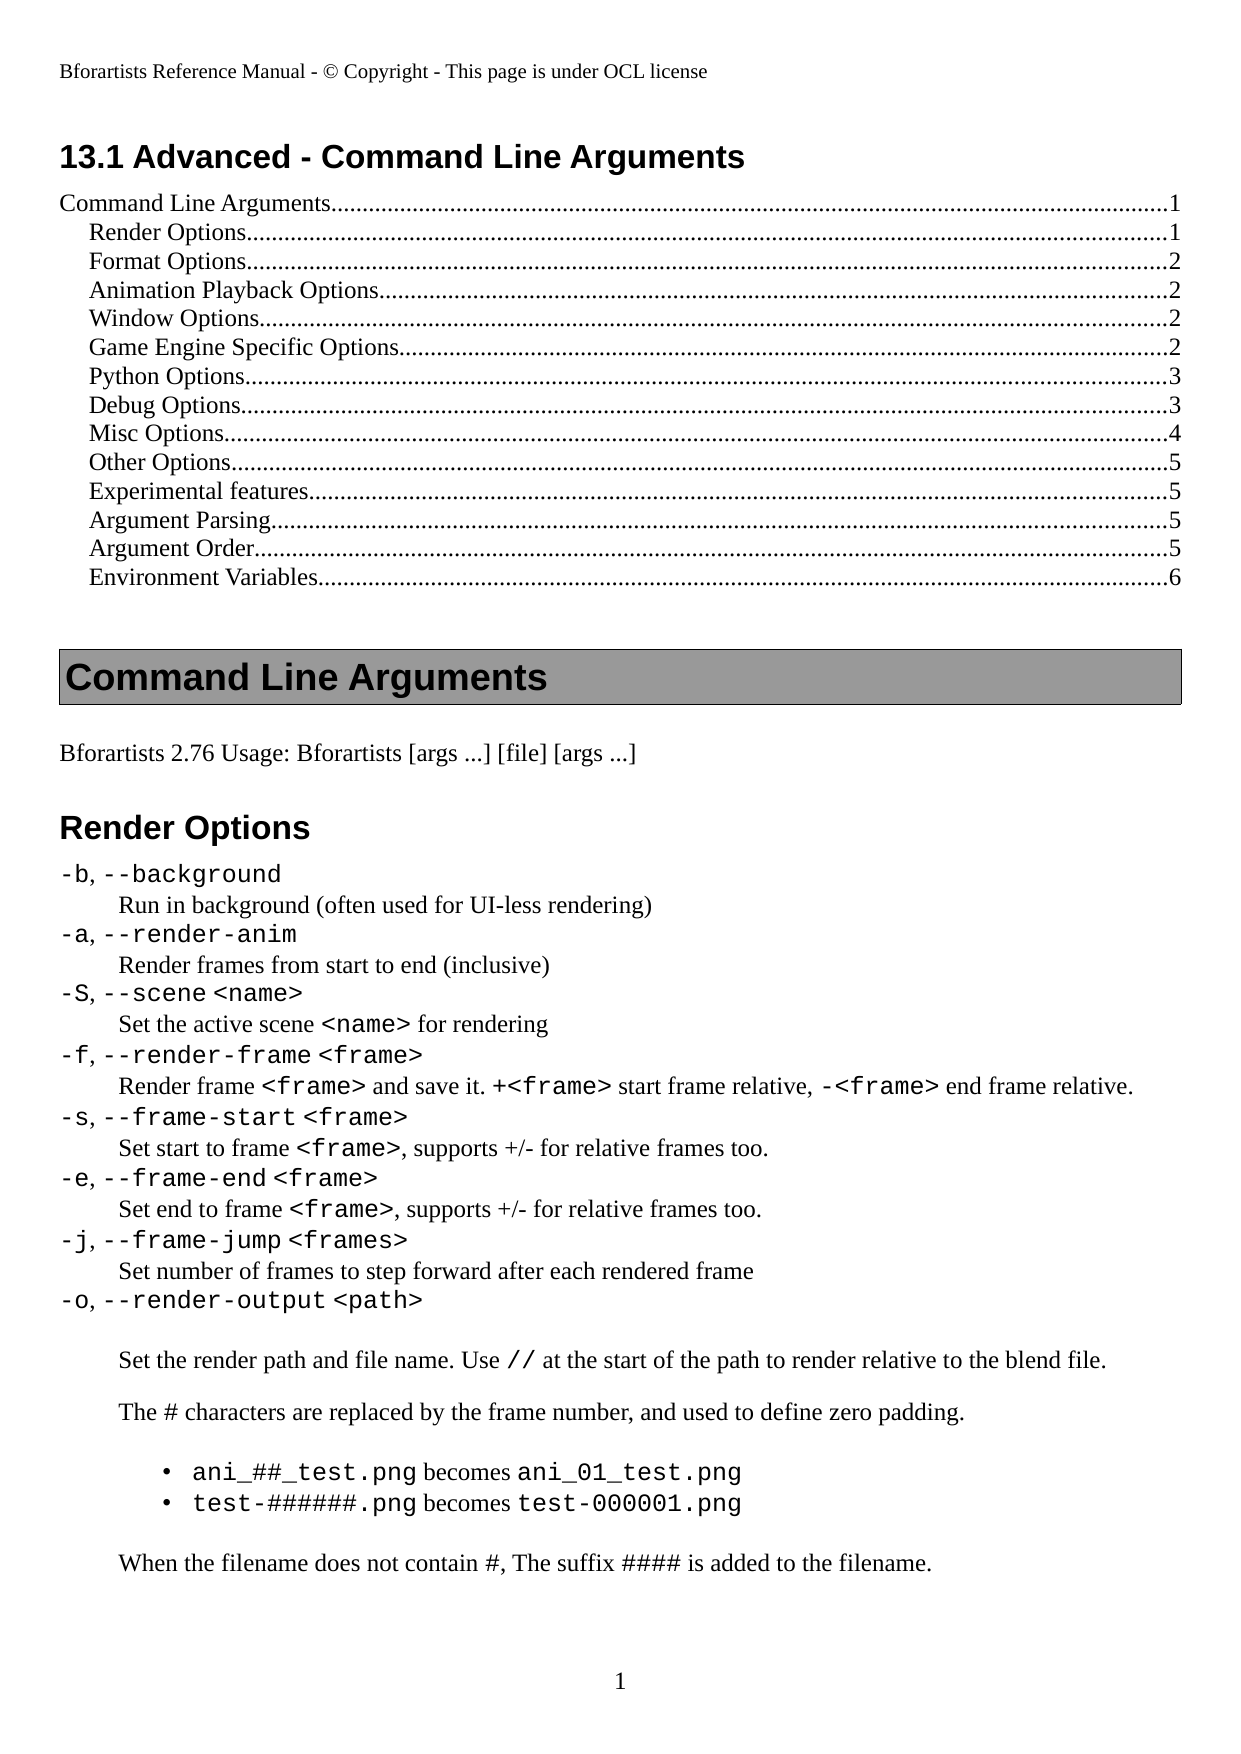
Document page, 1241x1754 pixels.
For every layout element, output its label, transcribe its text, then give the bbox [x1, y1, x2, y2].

text Python Options 3 [88, 361, 1181, 390]
subtitle -f, --render-frame <frame> [59, 1040, 1181, 1071]
subtitle 13.1 Advanced - Command Line Arguments [59, 138, 1181, 176]
text Bforartists 2.76 Usage: Bforartists [args ...] [file] [args ...] [59, 738, 1181, 767]
subtitle -a, --render-anim [59, 919, 1181, 950]
list test-######.png becomes test-000001.png [162, 1488, 1181, 1519]
list ani_##_test.png becomes ani_01_test.png [162, 1457, 1181, 1488]
table_header Command Line Arguments [60, 650, 1181, 704]
subtitle -b, --background [59, 859, 1181, 890]
text Set the render path and file name. Use // at the start of the path to render relative to the blend file. [118, 1345, 1181, 1376]
text Game Engine Specific Options 2 [88, 332, 1181, 361]
list Set start to frame <frame>, supports +/- for relative frames too. [118, 1133, 1181, 1163]
text Format Options 2 [88, 246, 1181, 275]
list Set the active scene <name> for rendering [118, 1009, 1181, 1040]
list Render frames from start to end (inclusive) [118, 950, 1181, 978]
text Misc Options 4 [88, 418, 1181, 447]
subtitle -s, --frame-start <frame> [59, 1102, 1181, 1133]
text Environment Variables 6 [88, 562, 1181, 591]
subtitle -j, --frame-jump <frames> [59, 1225, 1181, 1256]
list Set number of frames to step forward after each rendered frame [118, 1256, 1181, 1285]
subtitle -S, --scene <name> [59, 978, 1181, 1009]
subtitle Render Options [59, 808, 1181, 847]
subtitle -e, --frame-end <frame> [59, 1163, 1181, 1194]
list When the filename does not contain #, The suffix #### is added to the filename. [118, 1548, 1181, 1579]
text Render Options 1 [88, 217, 1181, 246]
text Debug Options 3 [88, 390, 1181, 418]
text Experimental features 5 [88, 476, 1181, 505]
list Set end to frame <frame>, supports +/- for relative frames too. [118, 1194, 1181, 1225]
subtitle -o, --render-output <path> [59, 1285, 1181, 1316]
text Argument Order 5 [88, 533, 1181, 562]
text Window Options 2 [88, 303, 1181, 332]
list Render frame <frame> and save it. +<frame> start frame relative, -<frame> end frame relative. [118, 1071, 1181, 1102]
list The # characters are replaced by the frame number, and used to define zero padding. [118, 1397, 1181, 1427]
text Other Options 5 [88, 447, 1181, 476]
text Command Line Arguments 1 [59, 188, 1181, 217]
text Argument Parsing 5 [88, 505, 1181, 533]
list Run in background (often used for UI-less rendering) [118, 890, 1181, 919]
text Animation Playback Options 2 [88, 275, 1181, 303]
